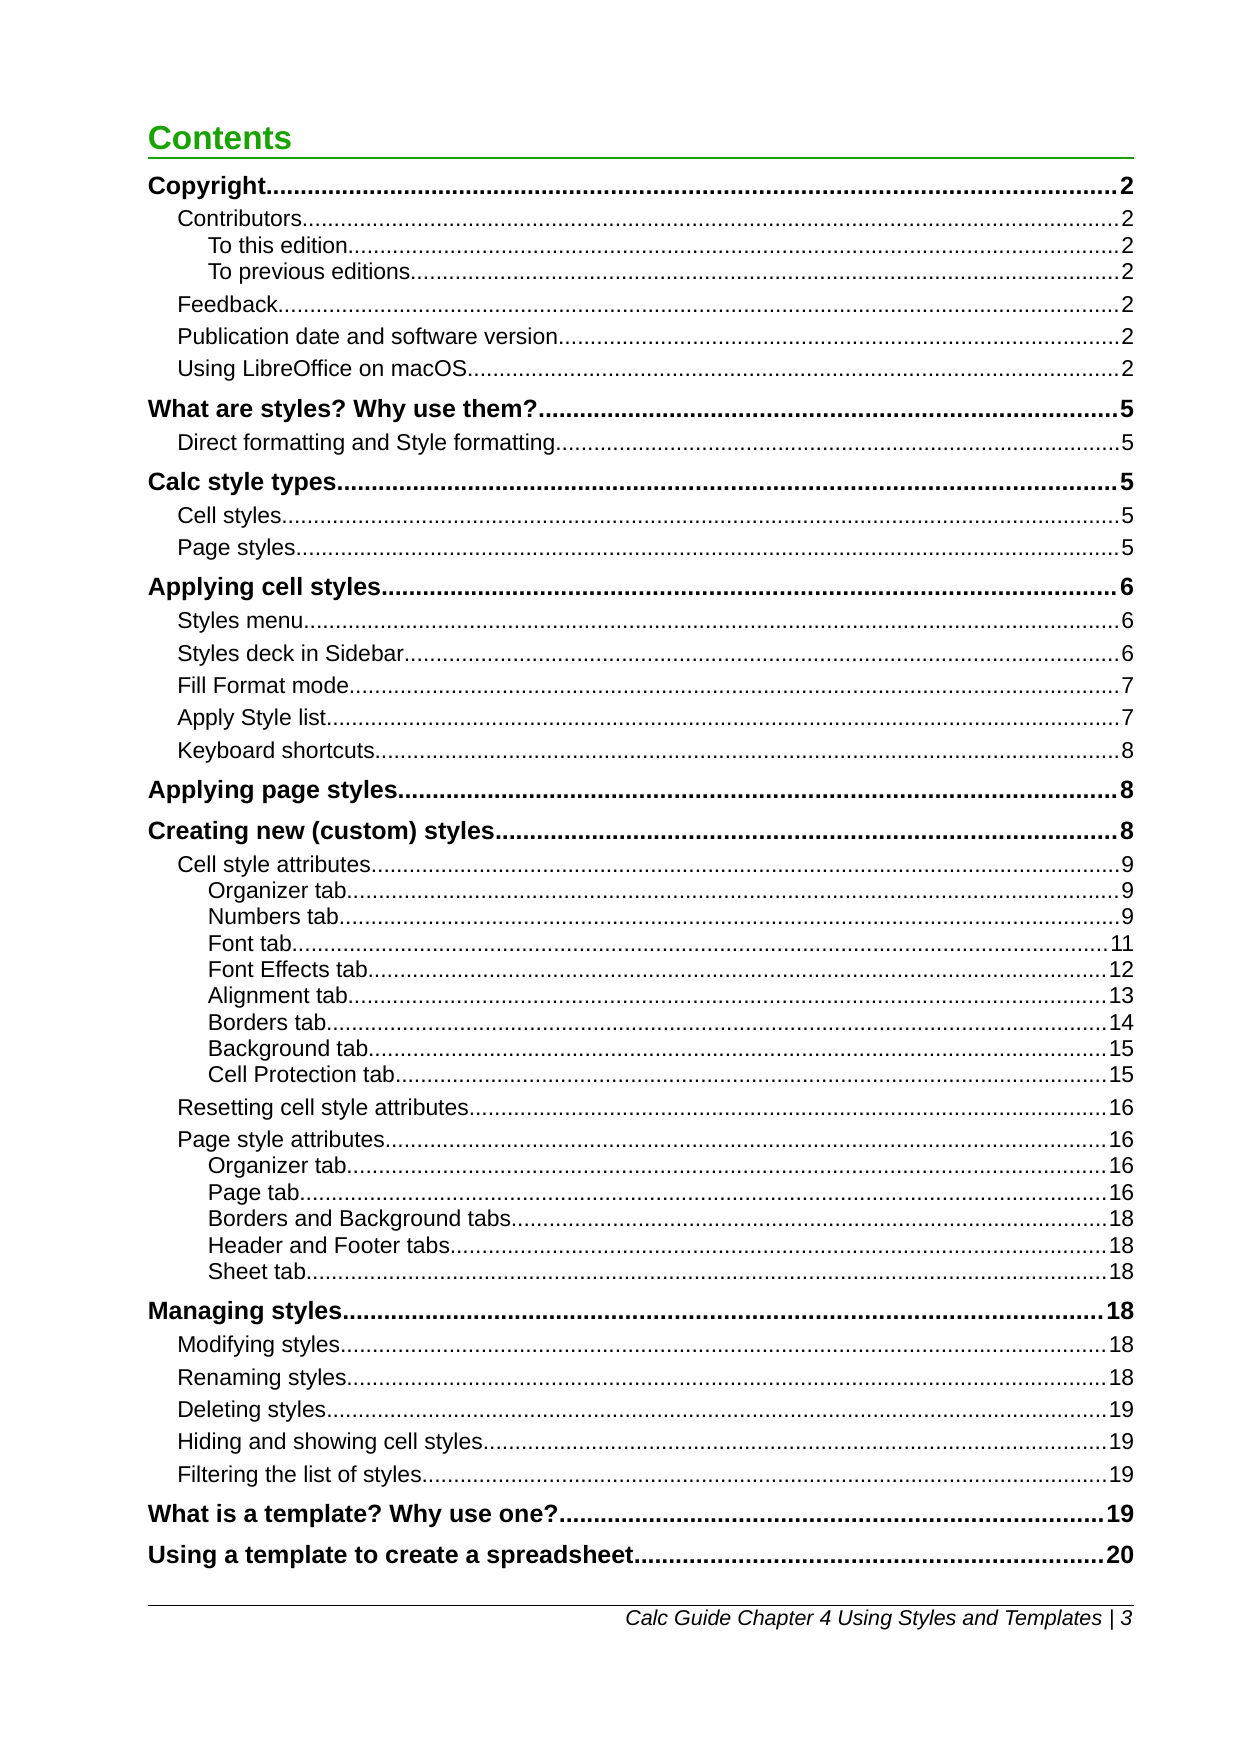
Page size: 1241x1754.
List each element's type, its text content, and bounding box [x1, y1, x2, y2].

text Styles menu 6 [177, 607, 1134, 633]
text Using a template to create a spreadsheet 20 [148, 1540, 1134, 1568]
subtitle Contents [148, 118, 1134, 157]
text Copyright 2 [148, 171, 1134, 199]
text Cell Protection tab 15 [208, 1061, 1134, 1088]
text Font tab 11 [208, 929, 1134, 956]
text Page styles 5 [177, 534, 1134, 560]
text Direct formatting and Style formatting 5 [177, 428, 1134, 455]
text Numbers tab 9 [208, 903, 1134, 929]
text Feedback 2 [177, 291, 1134, 317]
text Applying page styles 8 [148, 775, 1134, 804]
text Keyboard shortcuts 8 [177, 737, 1134, 763]
text What are styles? Why use them? 5 [148, 394, 1134, 422]
text Fill Format mode 7 [177, 672, 1134, 698]
text Managing styles 18 [148, 1296, 1134, 1325]
text To this edition 2 [208, 232, 1134, 258]
text Page style attributes 16 [177, 1126, 1134, 1152]
text Renaming styles 18 [177, 1363, 1134, 1390]
text Sheet tab 18 [208, 1258, 1134, 1284]
text To previous editions 2 [208, 258, 1134, 284]
text Page tab 16 [208, 1179, 1134, 1205]
text Modifying styles 18 [177, 1331, 1134, 1357]
text Resetting cell style attributes 16 [177, 1094, 1134, 1120]
text Deleting styles 19 [177, 1396, 1134, 1422]
text Organizer tab 16 [208, 1152, 1134, 1179]
text Calc style types 5 [148, 467, 1134, 496]
text Apply Style list 7 [177, 704, 1134, 731]
text Filtering the list of styles 19 [177, 1461, 1134, 1487]
text Header and Footer tabs 18 [208, 1232, 1134, 1258]
text Publication date and software version 2 [177, 323, 1134, 349]
text Background tab 15 [208, 1035, 1134, 1061]
text What is a template? Why use one? 19 [148, 1499, 1134, 1528]
text Styles deck in Sidebar 6 [177, 639, 1134, 666]
text Creating new (custom) styles 8 [148, 816, 1134, 844]
text Organizer tab 9 [208, 877, 1134, 903]
text Borders tab 14 [208, 1009, 1134, 1035]
text Hiding and showing cell styles 19 [177, 1428, 1134, 1454]
text Cell style attributes 9 [177, 851, 1134, 877]
text Borders and Background tabs 18 [208, 1205, 1134, 1232]
text Using LibreOffice on macOS 2 [177, 355, 1134, 382]
text Alignment tab 13 [208, 982, 1134, 1009]
text Cell styles 5 [177, 502, 1134, 528]
text Font Effects tab 12 [208, 956, 1134, 982]
text Applying cell styles 6 [148, 572, 1134, 601]
text Contributors 2 [177, 205, 1134, 232]
